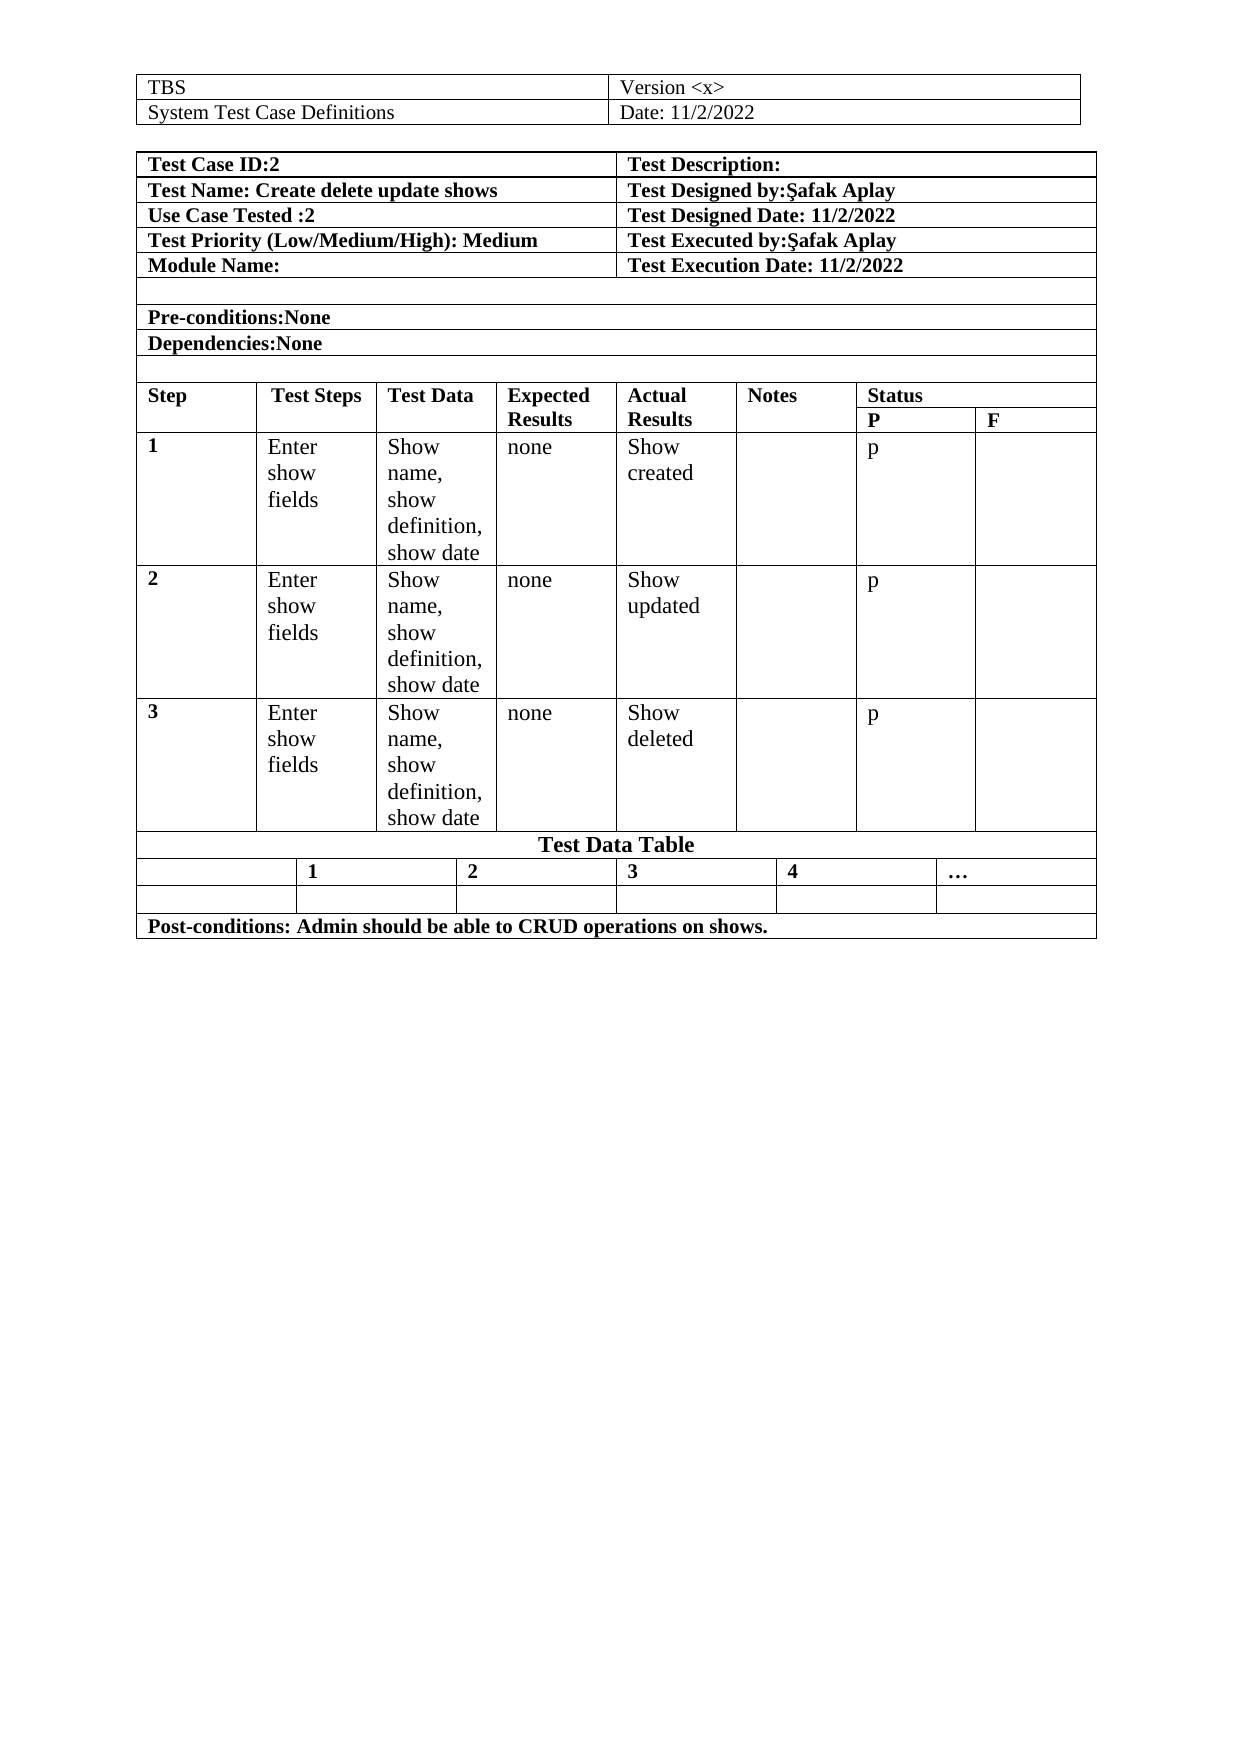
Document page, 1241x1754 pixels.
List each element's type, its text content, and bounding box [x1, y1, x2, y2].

table_cell Test Designed by:Şafak Aplay [617, 178, 1096, 202]
table_cell [137, 278, 1096, 304]
table_cell [137, 356, 1096, 382]
table_cell Test Designed Date: 11/2/2022 [617, 203, 1096, 227]
table_cell Test Executed by:Şafak Aplay [617, 228, 1096, 252]
table_cell [737, 699, 856, 831]
table_cell Test Data Table [137, 832, 1096, 858]
table_cell 1 [297, 859, 456, 885]
table_cell [937, 886, 1096, 913]
table_cell Enter show fields [257, 566, 376, 698]
table_cell Show updated [617, 566, 736, 698]
table_cell Use Case Tested :2 [137, 203, 616, 227]
table_cell Status [857, 383, 1096, 407]
table_cell Show name, show definition, show date [377, 433, 496, 565]
table_cell Test Priority (Low/Medium/High): Medium [137, 228, 616, 252]
table_cell Enter show fields [257, 433, 376, 565]
table_cell [457, 886, 616, 913]
table_cell [976, 699, 1096, 831]
table_cell Show name, show definition, show date [377, 566, 496, 698]
table_cell none [497, 566, 616, 698]
table_cell [137, 859, 296, 885]
table_cell Step [137, 383, 256, 432]
table_cell [976, 433, 1096, 565]
table_cell Expected Results [497, 383, 616, 432]
table_cell p [857, 433, 975, 565]
table_cell p [857, 699, 975, 831]
table_cell Show deleted [617, 699, 736, 831]
table_cell [777, 886, 936, 913]
table_cell Test Data [377, 383, 496, 432]
table_cell [617, 886, 776, 913]
table_cell P [857, 408, 975, 432]
table_cell Actual Results [617, 383, 736, 432]
table_cell [137, 886, 296, 913]
table_cell Test Name: Create delete update shows [137, 178, 616, 202]
table_cell 4 [777, 859, 936, 885]
table_cell p [857, 566, 975, 698]
table_cell Notes [737, 383, 856, 432]
table_cell 2 [457, 859, 616, 885]
table_header Test Description: [617, 153, 1096, 176]
table_cell 2 [137, 566, 256, 698]
table_cell 1 [137, 433, 256, 565]
table_cell none [497, 699, 616, 831]
table_cell 3 [137, 699, 256, 831]
table_cell 3 [617, 859, 776, 885]
table_header Test Case ID:2 [137, 153, 616, 176]
table_cell [976, 566, 1096, 698]
table_cell [297, 886, 456, 913]
table_cell F [976, 408, 1096, 432]
table_cell Enter show fields [257, 699, 376, 831]
table_cell Dependencies:None [137, 330, 1096, 354]
table_cell [737, 433, 856, 565]
table_cell Show name, show definition, show date [377, 699, 496, 831]
table_cell Show created [617, 433, 736, 565]
table_cell Test Execution Date: 11/2/2022 [617, 253, 1096, 277]
table_cell Module Name: [137, 253, 616, 277]
table_cell Post-conditions: Admin should be able to CRUD operations on shows. [137, 914, 1096, 938]
table_cell none [497, 433, 616, 565]
table_cell Test Steps [257, 383, 376, 432]
table_cell … [937, 859, 1096, 885]
table_cell Pre-conditions:None [137, 305, 1096, 329]
table_cell [737, 566, 856, 698]
